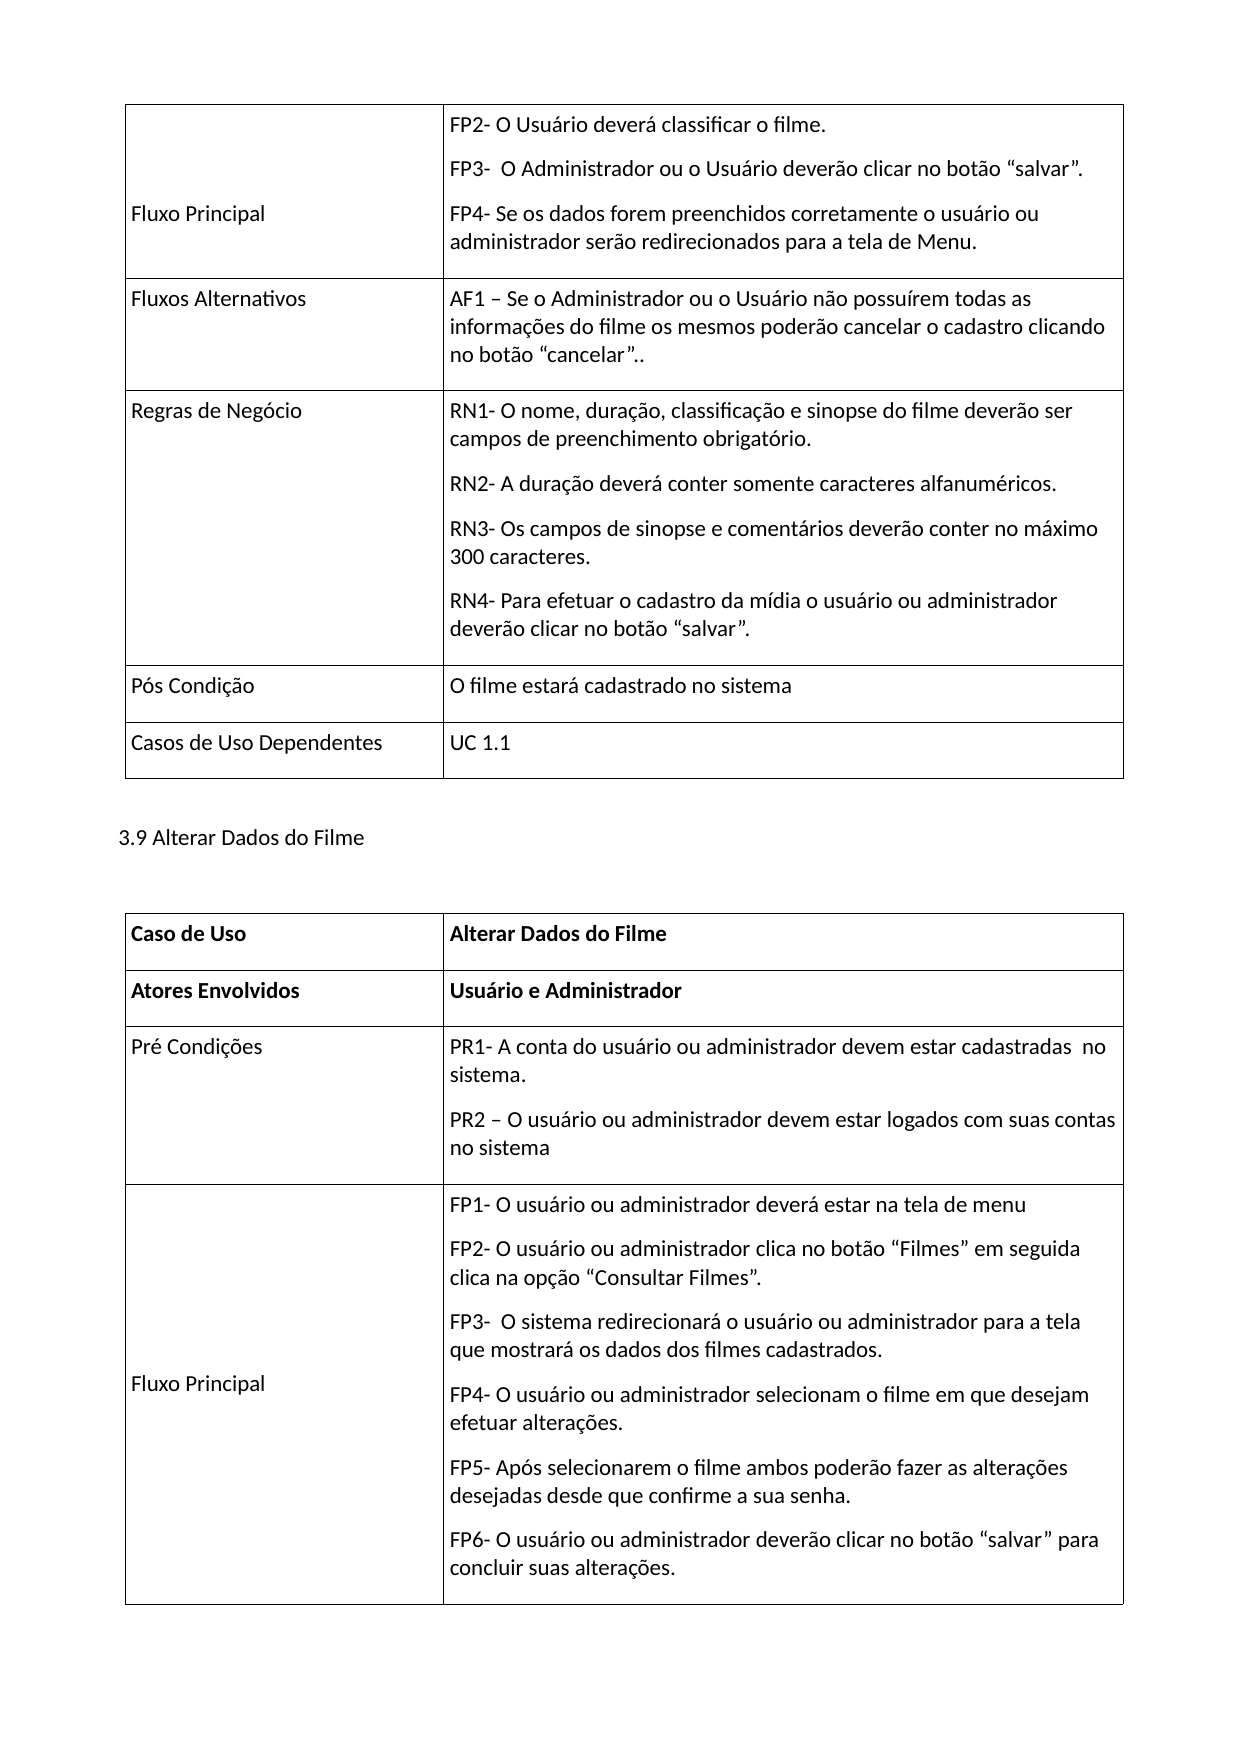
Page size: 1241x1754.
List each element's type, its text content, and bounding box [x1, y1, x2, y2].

table_cell Atores Envolvidos [126, 971, 443, 1026]
table_cell FP1- O usuário ou administrador deverá estar na tela de menu FP2- O usuário ou administrador clica no botão “Filmes” em seguida clica na opção “Consultar Filmes”. FP3- O sistema redirecionará o usuário ou administrador para a tela que mostrará os dados dos filmes cadastrados. FP4- O usuário ou administrador selecionam o filme em que desejam efetuar alterações. FP5- Após selecionarem o filme ambos poderão fazer as alterações desejadas desde que confirme a sua senha. FP6- O usuário ou administrador deverão clicar no botão “salvar” para concluir suas alterações. [444, 1185, 1123, 1604]
table_cell Regras de Negócio [126, 391, 443, 665]
table_cell Fluxos Alternativos [126, 279, 443, 390]
table_cell Fluxo Principal [126, 105, 443, 277]
table_cell O filme estará cadastrado no sistema [444, 666, 1123, 722]
table_cell Casos de Uso Dependentes [126, 723, 443, 778]
text 3.9 Alterar Dados do Filme [118, 823, 1122, 852]
table_cell Usuário e Administrador [444, 971, 1123, 1026]
table_cell Pós Condição [126, 666, 443, 722]
table_cell Pré Condições [126, 1027, 443, 1184]
table_header Alterar Dados do Filme [444, 914, 1123, 969]
table_cell UC 1.1 [444, 723, 1123, 778]
table_header Caso de Uso [126, 914, 443, 969]
table_cell Fluxo Principal [126, 1185, 443, 1604]
table_cell PR1- A conta do usuário ou administrador devem estar cadastradas no sistema. PR2 – O usuário ou administrador devem estar logados com suas contas no sistema [444, 1027, 1123, 1184]
table_cell AF1 – Se o Administrador ou o Usuário não possuírem todas as informações do filme os mesmos poderão cancelar o cadastro clicando no botão “cancelar”.. [444, 279, 1123, 390]
table_cell FP2- O Usuário deverá classificar o filme. FP3- O Administrador ou o Usuário deverão clicar no botão “salvar”. FP4- Se os dados forem preenchidos corretamente o usuário ou administrador serão redirecionados para a tela de Menu. [444, 105, 1123, 277]
table_cell RN1- O nome, duração, classificação e sinopse do filme deverão ser campos de preenchimento obrigatório. RN2- A duração deverá conter somente caracteres alfanuméricos. RN3- Os campos de sinopse e comentários deverão conter no máximo 300 caracteres. RN4- Para efetuar o cadastro da mídia o usuário ou administrador deverão clicar no botão “salvar”. [444, 391, 1123, 665]
